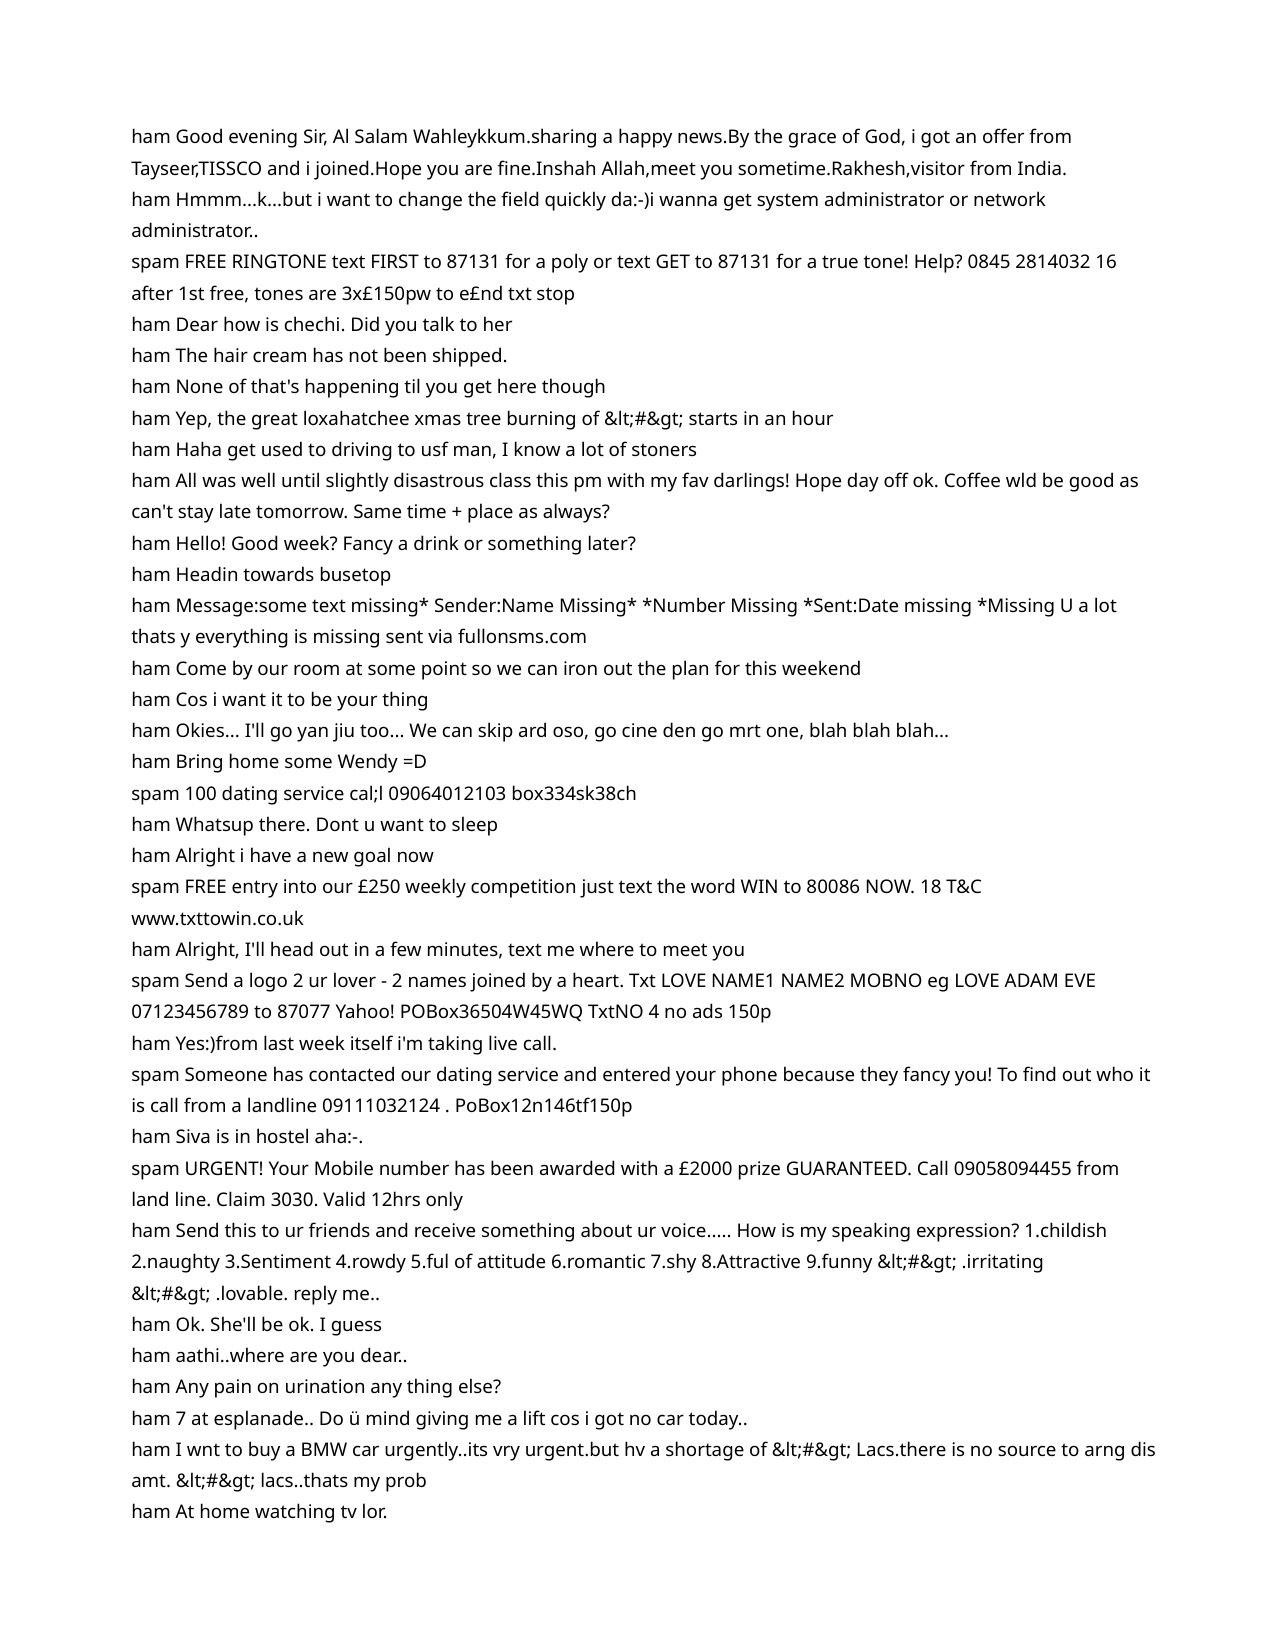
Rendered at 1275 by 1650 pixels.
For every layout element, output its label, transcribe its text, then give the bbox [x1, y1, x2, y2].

table_cell [118, 1118, 131, 1149]
table_cell ham Haha get used to driving to usf man, I know a lot of stoners [131, 431, 1157, 462]
table_cell ham Yes:)from last week itself i'm taking live call. [131, 1024, 1157, 1056]
table_cell [118, 681, 131, 712]
table_cell [118, 243, 131, 306]
table_cell [118, 556, 131, 587]
table_cell ham None of that's happening til you get here though [131, 368, 1157, 399]
table_cell [118, 1149, 131, 1212]
table_cell [118, 462, 131, 524]
table_cell spam Someone has contacted our dating service and entered your phone because they fancy you! To find out who it is call from a landline 09111032124 . PoBox12n146tf150p [131, 1056, 1157, 1118]
table_cell ham Bring home some Wendy =D [131, 743, 1157, 774]
table_cell ham aathi..where are you dear.. [131, 1337, 1157, 1368]
table_cell [118, 1056, 131, 1118]
table_cell ham Ok. She'll be ok. I guess [131, 1306, 1157, 1337]
table_cell ham 7 at esplanade.. Do ü mind giving me a lift cos i got no car today.. [131, 1399, 1157, 1431]
table_cell ham Hello! Good week? Fancy a drink or something later? [131, 524, 1157, 556]
table_cell spam FREE RINGTONE text FIRST to 87131 for a poly or text GET to 87131 for a true tone! Help? 0845 2814032 16 after 1st free, tones are 3x£150pw to e£nd txt stop [131, 243, 1157, 306]
table_cell ham Cos i want it to be your thing [131, 681, 1157, 712]
table_cell [118, 1212, 131, 1306]
table_cell ham All was well until slightly disastrous class this pm with my fav darlings! Hope day off ok. Coffee wld be good as can't stay late tomorrow. Same time + place as always? [131, 462, 1157, 524]
table_cell [118, 1368, 131, 1399]
table_cell ham Dear how is chechi. Did you talk to her [131, 306, 1157, 337]
table_cell [118, 806, 131, 837]
table_cell spam URGENT! Your Mobile number has been awarded with a £2000 prize GUARANTEED. Call 09058094455 from land line. Claim 3030. Valid 12hrs only [131, 1149, 1157, 1212]
table_cell [118, 1024, 131, 1056]
table_cell ham Come by our room at some point so we can iron out the plan for this weekend [131, 649, 1157, 681]
table_cell [118, 399, 131, 431]
table_cell ham I wnt to buy a BMW car urgently..its vry urgent.but hv a shortage of &lt;#&gt; Lacs.there is no source to arng dis amt. &lt;#&gt; lacs..thats my prob [131, 1431, 1157, 1493]
table_cell ham Yep, the great loxahatchee xmas tree burning of &lt;#&gt; starts in an hour [131, 399, 1157, 431]
table_cell [118, 1493, 131, 1524]
table_cell [118, 181, 131, 243]
table_cell ham Alright i have a new goal now [131, 837, 1157, 868]
table_cell [118, 368, 131, 399]
table_cell [118, 431, 131, 462]
table_cell [118, 1337, 131, 1368]
table_cell [118, 118, 131, 181]
table_cell [118, 649, 131, 681]
table_cell ham Good evening Sir, Al Salam Wahleykkum.sharing a happy news.By the grace of God, i got an offer from Tayseer,TISSCO and i joined.Hope you are fine.Inshah Allah,meet you sometime.Rakhesh,visitor from India. [131, 118, 1157, 181]
table_cell [118, 306, 131, 337]
table_cell ham Any pain on urination any thing else? [131, 1368, 1157, 1399]
table_cell [118, 743, 131, 774]
table_cell [118, 337, 131, 368]
table_cell spam Send a logo 2 ur lover - 2 names joined by a heart. Txt LOVE NAME1 NAME2 MOBNO eg LOVE ADAM EVE 07123456789 to 87077 Yahoo! POBox36504W45WQ TxtNO 4 no ads 150p [131, 962, 1157, 1024]
table_cell [118, 774, 131, 806]
table_cell [118, 868, 131, 931]
table_cell spam 100 dating service cal;l 09064012103 box334sk38ch [131, 774, 1157, 806]
table_cell ham Alright, I'll head out in a few minutes, text me where to meet you [131, 931, 1157, 962]
table_cell [118, 931, 131, 962]
table_cell [118, 962, 131, 1024]
table_cell ham Send this to ur friends and receive something about ur voice..... How is my speaking expression? 1.childish 2.naughty 3.Sentiment 4.rowdy 5.ful of attitude 6.romantic 7.shy 8.Attractive 9.funny &lt;#&gt; .irritating &lt;#&gt; .lovable. reply me.. [131, 1212, 1157, 1306]
table_cell spam FREE entry into our £250 weekly competition just text the word WIN to 80086 NOW. 18 T&C www.txttowin.co.uk [131, 868, 1157, 931]
table_cell ham Okies... I'll go yan jiu too... We can skip ard oso, go cine den go mrt one, blah blah blah... [131, 712, 1157, 743]
table_cell [118, 1431, 131, 1493]
table_cell [118, 1306, 131, 1337]
table_cell ham Message:some text missing* Sender:Name Missing* *Number Missing *Sent:Date missing *Missing U a lot thats y everything is missing sent via fullonsms.com [131, 587, 1157, 649]
table_cell [118, 587, 131, 649]
table_cell [118, 1399, 131, 1431]
table_cell ham Whatsup there. Dont u want to sleep [131, 806, 1157, 837]
table_cell [118, 524, 131, 556]
table_cell ham The hair cream has not been shipped. [131, 337, 1157, 368]
table_cell ham Siva is in hostel aha:-. [131, 1118, 1157, 1149]
table_cell ham Headin towards busetop [131, 556, 1157, 587]
table_cell ham At home watching tv lor. [131, 1493, 1157, 1524]
table_cell [118, 712, 131, 743]
table_cell [118, 837, 131, 868]
table_cell ham Hmmm...k...but i want to change the field quickly da:-)i wanna get system administrator or network administrator.. [131, 181, 1157, 243]
